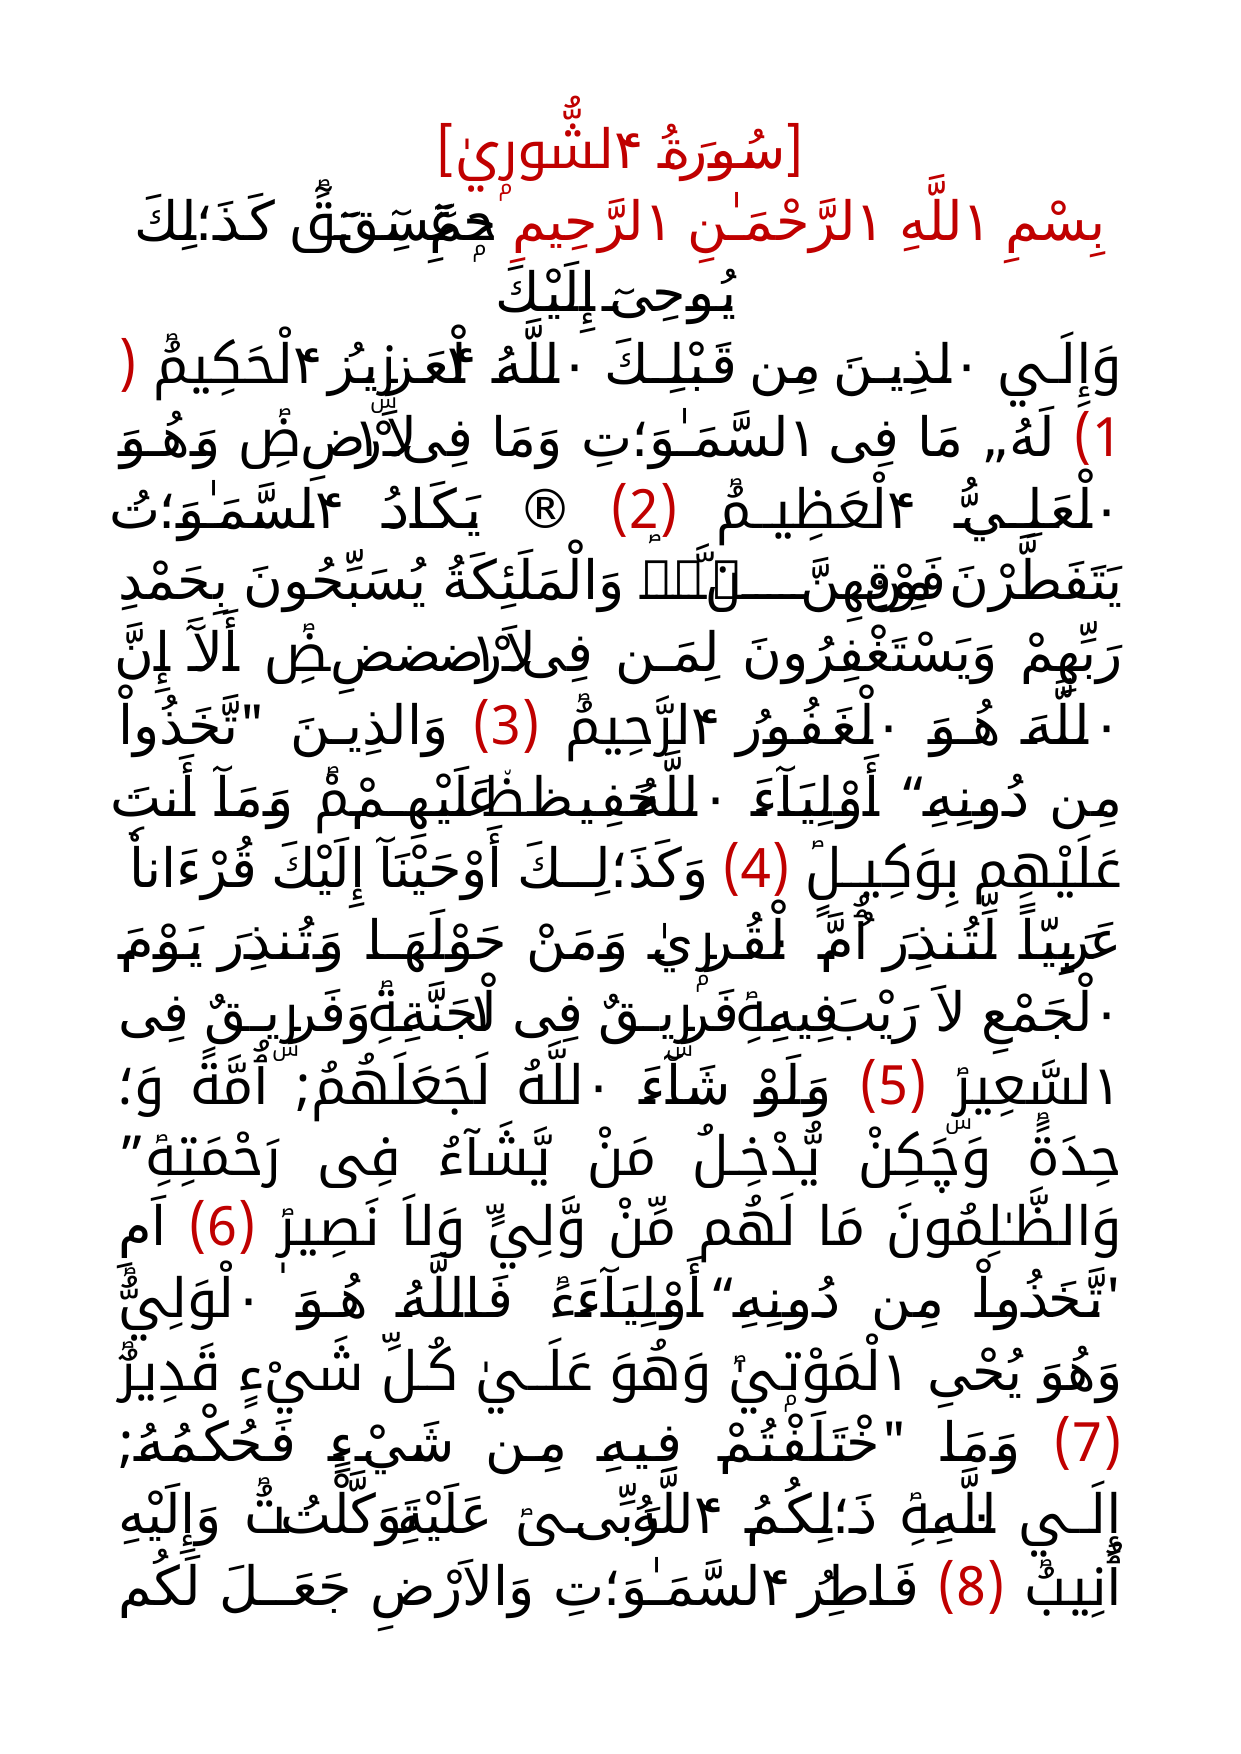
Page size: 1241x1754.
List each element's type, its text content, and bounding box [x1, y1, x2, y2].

subtitle [سُورَةُ ۴لشُّورۭيٰ] [118, 118, 1122, 191]
text بِسْمِ ۱للَّهِ ۱لرَّحْمَـٰنِ ۱لرَّحِيمِ حۭمِٓ عَٓسِٓقَٓؐ كَذَ؛لِكَ يُوحِىٓ إِلَيْكَ [118, 191, 1122, 333]
text وَإِلَـي ۰لذِيـنَ مِن قَبْلِــكَ ۰للَّهُ ۴لْعَزۣيزُ ۴لْحَكِيمُؐ (1) لَهُ„ مَا فِى ۱لسَّمَـٰوَ؛تِ وَمَا فِى ۱لاَرْضِؐ وَهُوَ ۰لْعَلِــيُّ ۴لْعَظِيــمُؐ (2) ® يَكَادُ ۴لسَّمَـٰوَ؛تُ يَتَفَطَّرْنَ مِن فَوْقِهِنَّؐ وَالْمَلَئِكَةُ يُسَبِّحُونَ بِحَمْدِ رَبِّهِمْ وَيَسْتَغْفِرُونَ لِمَـن فِى ۱لاَرْضضضِؐ أَلآَ إِنَّ ۰للَّهَ هُوَ ۰لْغَفُورُ ۴لرَّحِيمُؐ (3) وَالذِيـنَ "تَّخَذُواْ مِن دُونِهِ“ أَوْلِيَآءَ ۰للَّهُ حَفِيظ٘ عَلَيْهِمْؐ وَمَآ أَنتَ عَلَيْهِم بِوَكِيــلٍؐ (4) وَكَذَ؛لِــكَ أَوْحَيْنَآ إِلَيْكَ قُرْءَاناٗ عَرَبِيّاً لِّتُنذِرَ ٱُمَّ ۰لْقُرۭيٰ وَمَنْ حَوْلَهَا وَتُنذِرَ يَوْمَ ۰لْجَمْعِ لاَ رَيْبَ فِيهِؐ فَرۣيـقٌ فِى ۱لْجَنَّةِؐ وَفَرۣيـقٌ فِى ۱لسَّعِيرۣؐ (5) وَلَوْ شَآءَ ۰للَّهُ لَجَعَلَهُمُ; ٱُمَّةً وَ؛حِدَةًؐ وَچَكِنْ يُّدْخِـلُ مَنْ يَّشَآءُ فِى رَحْمَتِهِؐ” وَالظَّـٰلِمُونَ مَا لَهُم مِّنْ وَّلِيٍّ وَلاَ نَصِيرٖؐ (6) اَمِ 'تَّخَذُواْ مِن دُونِهِ“ أَوْلِيَآءَؐ فَاللَّهُ هُوَ ۰لْوَلِيُّؐ وَهُوَ يُحْىِ ۱لْمَوْتۭيٰؐ وَهُوَ عَلَــيٰ كُـلِّ شَيْءٍ قَدِيرٌؐ (7) وَمَا "خْتَلَفْتُمْ فِيهِ مِـن شَيْءٍ فَحُكْمُهُ; إِلَــي ۰للَّهِؐ ذَ؛لِكُمُ ۴للَّهُ رَبِّىؐ عَلَيْهِ تَوَكَّلْتُؐ وَإِلَيْهِ ٱُنِيبُؐ (8) فَاطِرُ ۴لسَّمَـٰوَ؛تِ وَالاَرْضِ جَعَــلَ لَكُم مِّــنَ اَنفُسِكُمُ; أَزْوَ؛جاً وَمِــنَ ۰لاَنْعَـٰمِ أَزْوَ؛جاً يَذْرَؤُكُمْ فِيهِؐ لَيْــسَ كَمِثْلِهِ” شَيْءٌؐ وَهُوَ ۰لسَّمِيعُ ۴لْبَصِيرُؐ (9) لَهُ„ مَقَالِيدُ ۴لسَّمَـٰوَ؛تِ وَالاَرْضِؐ يَبْسُطُ ۴لرّۣزْقَ لِمَنْ يَّشَآءُ وَيَقْدِرُؐ إِنَّهُ„ بِكُــلّۣ شَيْءٖ عَلِيمٌؐ (10) © شَرَعَ لَكُم مِّنَ ۰لدِّيــنۣ مَا وَصّۭيٰ بِهِ” نُوحاً وَاﻟـذِىٓ أَوْحَيْنَآ إِلَيْــكَ وَمَا وَصَّيْنَا بِهِ“ إِبْرَ؛هِيمَ وَمُوسۭيٰ وَعِيسۭيٰٓ أَنَ اَقِيمُواْ ۴لدِّينَ وَلاَ تَتَفَرَّقُواْ فِيهِؐ كَبُرَ عَلَــي ۰لْمُشْرۣكِيــنَ مَا تَدْعُوهُمُ; إِلَيْهِؐ ۱للَّهُ يَجْتَبِىٓ إِلَيْهِ مَنْ يَّشَآءُ وَيَهْدِ ىٓ إِلَيْهِ مَنْ يُّنِيبُؐ (11) وَمَا تَفَرَّقُوٓاْ إِلاَّ مِـنۢ بَعْدِ مَا جَآءَهُمُ ۴لْعِلْمُؐ بَغْياَۢ بَيْنَهُمْؐ وَلَوْلاَ كَلِمَةٌ سَبَقَتْ مِن رَّبِّكَ إِلَـيٰٓ أَجَــلٍ مُّسَمّــيً لَّقُضِيَ بَيْنَهُمْؐ وَإِنَّ ۰لذِينَ ٱُورۣثُواْ ۴لْكِتَـٰبَ مِنۢ بَعْدِهِمْ لَفِى شَــكٍّ مِّنْهُ مُرۣيــبٍؐ (12) فَلِذَ؛لِــكَ فَادْعُ وَاسْتَقِمْ كَمَآ ٱُمِرْتَ وَلاَ تَتَّبِعَ اَهْوَآءَهُمْؐ وَقُــلَ —امَنتُ بِمَآ أَنزَلَ ۰للَّهُ مِــن كِتَـٰبٍ وَٱُمِرْتُ لَأِعْدِلَ بَيْنَكُمُؐ ۴للَّهُ رَبُّنَا وَرَبُّكُمْؐ لَنَآ أَعْمَـٰلُنَا وَلَكُمُ; أَعْمَـٰلُكُمْؐ لاَ حُجَّةَ بَيْنَنَا وَبَيْنَكُمُؐ ۴للَّهُ يَجْمَعُ بَيْنَنَاؐ وَإِلَيْهِ ۱لْمَصِيرُؐ (13) وَالذِيــنَ يُحَآجُّونَ فِى ۱للَّهِ مِنۢ بَعْدِ مَا ۸سْتُجِيبَ لَهُ„ حُجَّتُهُمْ دَاحِضَة٘ عِندَ رَبِّهِمْ وَعَلَيْهِمْ غَضَبٌؐ وَلَهُمْ عَذَابٌ شَدِيد٘ؐ (14) ۱للَّهُ ۴ﻟـذِىٓ أَنزَلَ ۰لْكِتَـٰبَ بِالْحَقِّ وَالْمِيزَانَؐ وَمَا يُدْرۣيــكَؐ لَعَــلَّ ۰لسَّاعَةَ قَرۣيبٌؐ (15) يَسْتَعْجِلُ بِهَا ۰لذِيــنَ لاَ يُومِنُونَ بِهَاؐ وَالذِيــنَ ءَامَنُواْ مُشْفِقُونَ مِنْهَا وَيَعْلَمُونَ أَنَّهَا ۰لْحَقُّؐ أَلآَ إِنَّ ۰لذِيــنَ يُمَارُونَ فِى ۱لسَّاعَةِ لَفِى ضَچَلٙ بَعِيدٖؐ (16) ۱للَّهُ لَطِيفٛ بِعِبَادِهِؐ” يَرْزُقُ مَنْ يَّشَآءُؐ وَهُوَ ۰لْقَوۣيُّ ۴لْعَزۣيزُؐ (17) ® مَــن كَانَ يُرۣيدُ حَرْثَ ۰لاَخِرَةِ نَزۣدْ لَهُ„ فِى حَرْثِهِؐ” وَمَــن كَانَ يُرۣيدُ حَرْثَ ۰لدُّنْيۭا نُوتِهِ” مِنْهَاؐ وَمَا لَهُ„ فِى ۱لاَخِرَةِ مِــن نَّصِيبٖؐ (18) اَمْ لَهُمْ شُرَكَـٰٓؤُاْ شَرَعُواْ لَهُم مِّــنَ ۰لدِّيــنۣ مَا لَمْ يَاذَنۢ بِهِ ۱للَّهُؐ وَلَوْلاَ كَلِمَةُ ۴لْفَصْــلۣ لَقُضِيَ بَيْنَهُمْؐ وَإِنَّ ۰لظَّـٰلِمِيــنَ لَهُمْ عَذَاب٘ اَلِيمٌؐ (19) تَرَي ۰لظَّـٰلِمِيــنَ مُشْفِقِينَ مِمَّا كَسَبُواْ وَهُوَ وَاقِعٛ بِهِمْؐ وَالذِيــنَ ءَامَنُواْ وَعَمِلُواْ ۴ڤصَّـٰڤِحَـٰتِ فِى رَوْضَاتِ ۱لْجَنَّاتِؐ لَهُم مَّا يَشَآءُونَ عِندَ رَبِّهِمْؐ ذَ؛لِــكَ هُوَ ۰لْفَضْــلُ ۴لْكَبِيرُؐ (20) ذَ؛لِــكَ ۰ﻟ﮲ يُبَشِّرُ ۴للَّهُ عِبَادَهُ ۴لذِينَ ءَامَنُواْ وَعَمِلُواْ ۴ڤصَّـٰڤِحَـٰتِؐ قُــل لٓاَّ أَسْـَٔلُكُمْ عَلَيْهِ أَجْراٗ اِلاَّ ۰لْمَوَدَّةَ فِى ۱لْقُرْبۭيٰؐ وَمَنْ يَّقْتَرۣفْ حَسَنَةً نَّزۣدْ لَهُ„ فِيهَا حُسْناٗؐ اِنَّ ۰للَّهَ غَفُورٌ شَكُور٘ؐ (21) اَمْ يَقُولُونَ "فْتَرۭيٰ عَلَــي ۰للَّهِ كَذِباًؐ فَإِنْ يَّشَإِ ۱للَّهُ يَخْتِمْ عَلَــيٰ قَلْبِكَؐ وَيَمْحُ ۴للَّهُ ۴لْبَـٰطِلَ وَيُحِــقُّ ۴لْحَقَّ بِكَلِمَـٰتِهِؐ“ إِنَّهُ„ عَلِيمٛ بِذَاتِ ۱لصُّدُورۣؐ (22) وَهُوَ ۰ﻟ﮲ يَقْبَــلُ ۴لتَّوْبَةَ عَنْ عِبَادِهِ” وَيَعْفُواْ عَـنِ ۱لسَّيِّــَٔاتِ وَيَعْلَمُ مَا يَفْعَلُونَؐ (23) وَيَسْتَجِيــبُ ۴لذِيــنَ ءَامَنُواْ وَعَمِلُواْ ۴ڤصَّـٰڤِحَـٰتِ وَيَزۣيدُهُم مِّن فَضْلِهِؐ” وَالْكَـٰفِرُونَ لَهُمْ عَذَابٌ شَدِيدٌؐ (24) ¥ وَلَوْ بَسَطَ ۰للَّهُ ۴لرّۣزْقَ لِعِبَادِهِ” لَبَغَوْاْ فِى ۱لاَرْضِؐ وَچَكِنْ يُّنَزّۣلُ بِقَدَرٍ مَّا يَشَآءُؐ ﹹنَّهُ„ بِعِبَادِهِ” خَبِيرٛ بَصِيرٌؐ (25) وَهُوَ ۰ﻟ﮲ يُنَزّۣلُ ۴لْغَيْثَ مِنۢ بَعْدِ مَا قَنَطُواْ وَيَنشُرُ رَحْمَتَهُؐ, وَهُوَ ۰لْوَلِــيُّ ۴لْحَمِيدُؐ (26) وَمِــنَ —ايَـٰتِهِ” خَلْــقُ ۴لسَّمَـٰوَ؛تِ وَالاَرْضِ وَمَا بَثَّ فِيهِمَا مِــن دَآبَّةٍؐ وَهُوَ عَلَيٰ جَمْعِهِمُ; إِذَا يَشَآءُ قَدِيرٌؐ (27) وَمَآ أَصَـٰبَكُم مِّــن مُّصِيبَةٙ بِمَا كَسَبَــتَ اَيْدِيكُمْ وَيَعْفُواْ عَــن كَثِيرٍؐ (28) وَمَآ أَنتُم بِمُعْجِزۣينَ فِى ۱لاَرْضِؐ وَمَا لَكُم مِّن دُونِ ۱للَّهِ مِنْ وَّلِيٍّ وَلاَ نَصِيرٍؐ (29) وَمِــنَ —ايَـٰتِهِ ۱لْجَوَارۣ” فِى ۱ڤْبَحْرۣ كَالاَعْچَمِؐ إِنْ يَّشَأْ يُسْكِنِ ۱لرّۣيَـٰحَ فَيَظْلَلْنَ رَوَاكِدَ عَلَــيٰ ظَهْرۣهِ“ إِنَّ فِى ذَ؛لِــكَ ءَلاَيَـٰتٍ لِّكُلِّ صَبّۭارٍ شَكُور۫ (30) اَوْ يُوبِقْهُنَّ بِمَا كَسَبُواْ وَيَعْفُ عَــن كَثِيرٍؐ (31) وَيَعْلَمُ ۴لذِيــنَ يُجَـٰدِلُونَ فِىٓ ءَايَـٰتِنَا مَا لَهُم مِّن مَّحِيصٍؐ (32) فَمَآ ٱُوتِيتُم مِّن شَيْءٍ فَمَتَـٰعُ ۴لْحَيَوٰةِ ۱لدُّنْيۭاؐ وَمَا عِندَ ۰للَّهِ خَيْرٌ وَأَبْقۭيٰ لِلذِيــنَ ءَامَنُواْ وَعَلَيٰ رَبِّهِمْ يَتَوَكَّلُونَؐ (33) وَالذِيــنَ يَجْتَنِبُونَ كَبَـٰٓئِرَ ۰لِاثْمِ وَالْفَوَ؛حِشَ وَإِذَا مَا غَضِبُواْ هُمْ يَغْفِرُونَؐ (34) وَالذِينَ "سْتَجَابُواْ لِرَبِّهِمْ وَأَقَامُواْ ۴لصَّلَوٰةَ وَأَمْرُهُمْ شُورۭيٰ بَيْنَهُمْ وَمِمَّا رَزَقْنَـٰهُمْ يُنفِقُونَؐ (35) وَالذِينَ إِذَآ أَصَابَهُمُ ۴لْبَغْيُ هُمْ يَنتَصِرُونَؐ (36) وَجَزَ×ؤُاْ سَيِّيؕةٍ سَيِّيؕةٌ مِّثْلُهَاؐ فَمَــنْ عَفَا وَأَصْلَحَ فَأَجْرُهُ„ عَلَــي ۰للَّهِؐ إِنَّهُ„ لاَ يُحِبُّ ۴لظَّـٰلِمِينَؐ (37) وَلَمَنِ 'نتَصَرَ بَعْدَ ظُلْمِهِ” فَٱُوْلَئِــكَ مَا عَلَيْهِم مِّــن سَبِيلٖؐ (38) ® اِنَّمَا ۰لسَّبِيــلُ عَلَي ۰لذِينَ يَظْلِمُونَ ۰لنَّاسَ وَيَبْغُونَ فِى ۱لاَرْضِ بِغَيْرۣ ۱لْحَقﱢّؐ ٱُوْلَئِكَ لَهُمْ عَذَاب٘ اَلِيمٌؐ (39) وَلَمَــن صَبَرَ وَغَفَرَ إِنَّ ذَ؛لِكَ لَمِنْ عَزْمِ ۱لاُمُورۣؐ (40) وَمَـنْ يُّضْلِـلِ ۱للَّهُ فَمَا لَهُ„ مِنْ وَّلِـيٍّ مِّنۢ بَعْدِهِؐ” وَتَرَي ۰لظَّـٰلِمِينَ لَمَّا رَأَوُاْ ۴لْعَذَابَ يَقُولُونَ هَلِ اِلَيٰ مَرَدٍّ مِّــن سَبِيــلٍؐ (41) وَتَرۭيٰهُمْ يُعْرَضُونَ عَلَيْهَا خَـٰشِعِينَؐ مِنَ ۰لذُّلِّ يَنظُرُونَ مِــن طَرْفٖ خَفِيّؐ؊ وَقَالَ ۰لذِيــنَ ءَامَنُوٓاْ إِنَّ ۰لْخَـٰسِرۣيــنَ ۰لذِيــنَ خَسِرُوٓاْ أَنفُسَهُمْ وَأَهْلِيهِمْ يَوْمَ ۰لْقِيَـٰمَةِؐ أَلآَ إِنَّ ۰لظَّـٰلِمِينَ فِى عَذَابٍ مُّقِيمٍؐ (42) وَمَا كَانَ لَهُم مِّنَ اَوْلِيَآءَ يَنصُرُونَهُم مِّن دُونِ ۱للَّهِؐ وَمَـنْ يُّضْلِـلِ ۱للَّهُ فَمَا لَهُ„ مِن سَبِيلٖؐ (43) 'سْتَجِيبُواْ لِرَبِّكُم مِّــن قَبْلِ أَنْ يَّاتِيَ يَوْمٌ لاَّ مَرَدَّ لَهُ„ مِــنَ ۰للَّهِؐ مَا لَكُم مِّــن مَّڤْجَإٍ يَوْمَئِذٍؐ وَمَا لَكُم مِّــن نَّكِيرٍؐ (44) فَإِنَ اَعْرَضُواْ فَمَآ أَرْسَلْنَـٰكَ عَلَيْهِمْ حَفِيظاٗؐ اِنْ عَلَيْــكَ إِلاَّ ۰لْبَچَغُؐ وَإِنَّـآ إِذَآ أَذَقْنَا ۰لِانسَـٰنَ مِنَّا رَحْمَةً فَرۣحَ بِهَاؐ وَإِن تُصِبْهُمْ سَيِّيؕةٛ بِمَا قَدَّمَــتَ اَيْدِيهِمْ فَإِنَّ ۰لِانسَـٰــنَ كَفُورٌؐ (45) لِّلهِ مُلْــكُ ۴لسَّمَـٰوَ؛تِ وَالاَرْضضضِؐ يَخْلُقُ مَا يَشَآءُؐ يَهَبُ لِمَـنْ يَّشَآءُ ﹹنَـٰثاً وَيَهَبُ لِمَنْ يَّشَآءُ ۴لذُّكُورَ (46) أَوْ يُزَوّۣجُهُمْ ذُكْرَاناً وَإِنَـٰثاً وَيَجْعَلُ مَنْ يَّشَآءُ عَقِيماٗؐ اِنَّهُ„ عَلِيمٌ قَدِيرٌؐ (47) © وَمَا كَانَ لِبَشَر۫ اَنْ يُّكَلِّمَهُ ۴للَّهُ إِلاَّ وَحْياٗ اَوْ مِنْ وَّرَآءِىْ حِجَابٖ اَوْ يُرْسِلُ رَسُولًا فَيُوحِى بِإِذْنِهِ” مَا يَشَآءُؐ ﹹنَّهُ„ عَلِــيّﹲ حَكِيمٌؐ (48) وَكَذَ؛لِكَ أَوْحَيْنَآ إِلَيْــكَ رُوحاً مِّنَ اَمْرۣنَاؐ مَا كُنتَ تَدْرۣى مَا ۰لْكِتَـٰبُ وَلاَ ۰لِايمَـٰنُؐ وَچَكِن جَعَلْنَـٰهُ نُوراً نَّهْدِى بِهِ” مَــن نَّشَآءُ مِنْ عِبَادِنَاؐ وَإِنَّكَ لَتَهْدِﻯٓ إِلَيٰ صِرَ؛طٍ مُّسْتَقِيمٍ (49) صِرَ؛طِ ۱للَّهِ ۱ﻟ﮲ لَهُ„ مَا فِى ۱لسَّمَـٰوَ؛تِ وَمَا فِى ۱لاَرْضضضِؐ أَلآَ إِلَــي ۰للَّهِ تَصِيرُ ۴لاُمُورُ (50) [118, 333, 1122, 1628]
